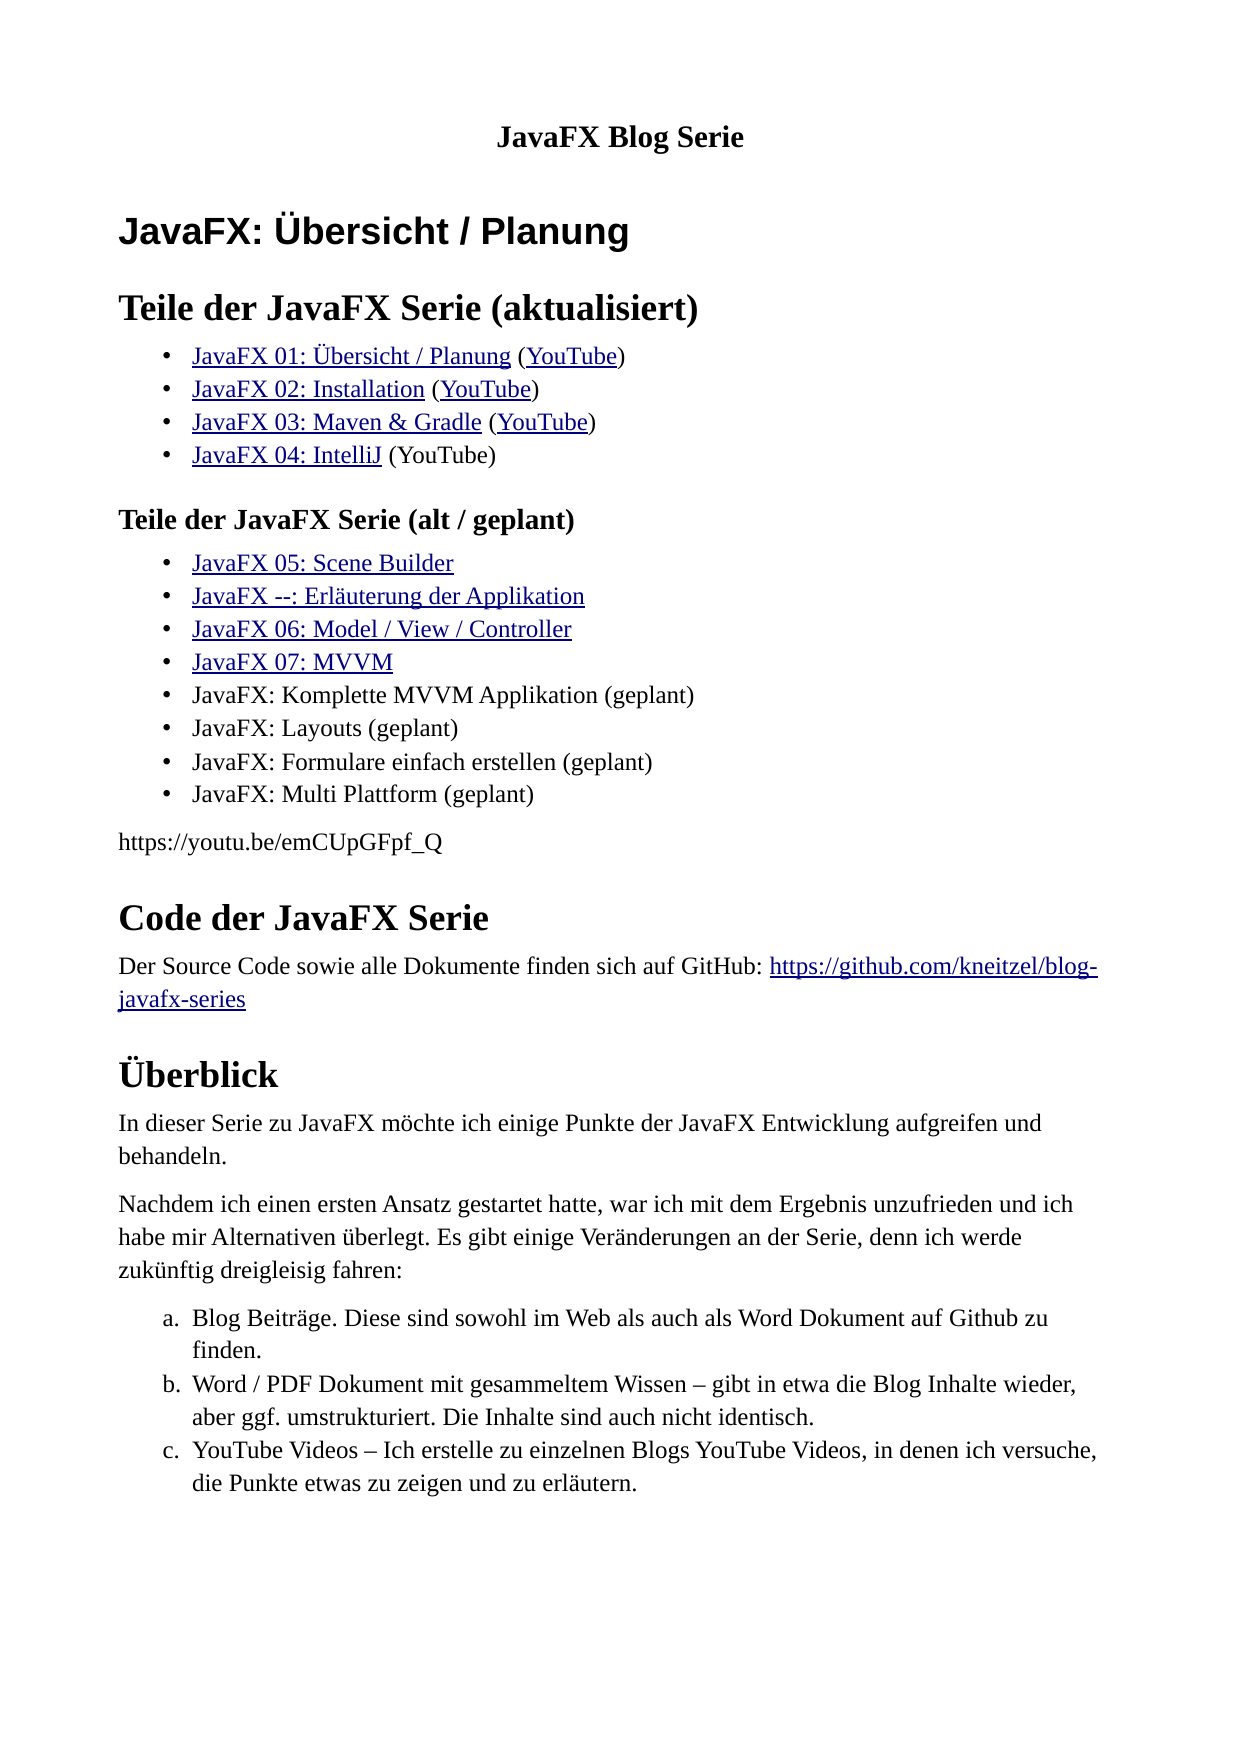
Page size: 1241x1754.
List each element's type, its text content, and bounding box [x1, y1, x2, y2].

text Der Source Code sowie alle Dokumente finden sich auf GitHub: https://github.com/kneitzel/blog-javafx-series [118, 951, 1122, 1013]
list JavaFX --: Erläuterung der Applikation [162, 581, 1122, 610]
subtitle Code der JavaFX Serie [118, 896, 1122, 939]
text https://youtu.be/emCUpGFpf_Q [118, 827, 1122, 856]
list YouTube Videos – Ich erstelle zu einzelnen Blogs YouTube Videos, in denen ich versuche, die Punkte etwas zu zeigen und zu erläutern. [162, 1435, 1122, 1496]
list JavaFX 01: Übersicht / Planung (YouTube) [162, 341, 1122, 370]
subtitle Überblick [118, 1053, 1122, 1096]
text Nachdem ich einen ersten Ansatz gestartet hatte, war ich mit dem Ergebnis unzufrieden und ich habe mir Alternativen überlegt. Es gibt einige Veränderungen an der Serie, denn ich werde zukünftig dreigleisig fahren: [118, 1189, 1122, 1284]
list JavaFX 05: Scene Builder [162, 548, 1122, 577]
list JavaFX: Multi Plattform (geplant) [162, 779, 1122, 808]
list JavaFX: Formulare einfach erstellen (geplant) [162, 747, 1122, 775]
text In dieser Serie zu JavaFX möchte ich einige Punkte der JavaFX Entwicklung aufgreifen und behandeln. [118, 1108, 1122, 1170]
list JavaFX 06: Model / View / Controller [162, 614, 1122, 643]
subtitle Teile der JavaFX Serie (alt / geplant) [118, 502, 1122, 536]
list Word / PDF Dokument mit gesammeltem Wissen – gibt in etwa die Blog Inhalte wieder, aber ggf. umstrukturiert. Die Inhalte sind auch nicht identisch. [162, 1369, 1122, 1430]
list JavaFX 02: Installation (YouTube) [162, 374, 1122, 403]
list JavaFX 03: Maven & Gradle (YouTube) [162, 407, 1122, 436]
list JavaFX: Komplette MVVM Applikation (geplant) [162, 681, 1122, 709]
list JavaFX 04: IntelliJ (YouTube) [162, 440, 1122, 469]
list JavaFX: Layouts (geplant) [162, 713, 1122, 742]
list Blog Beiträge. Diese sind sowohl im Web als auch als Word Dokument auf Github zu finden. [162, 1303, 1122, 1364]
list JavaFX 07: MVVM [162, 647, 1122, 676]
subtitle Teile der JavaFX Serie (aktualisiert) [118, 286, 1122, 329]
subtitle JavaFX: Übersicht / Planung [118, 208, 1122, 252]
